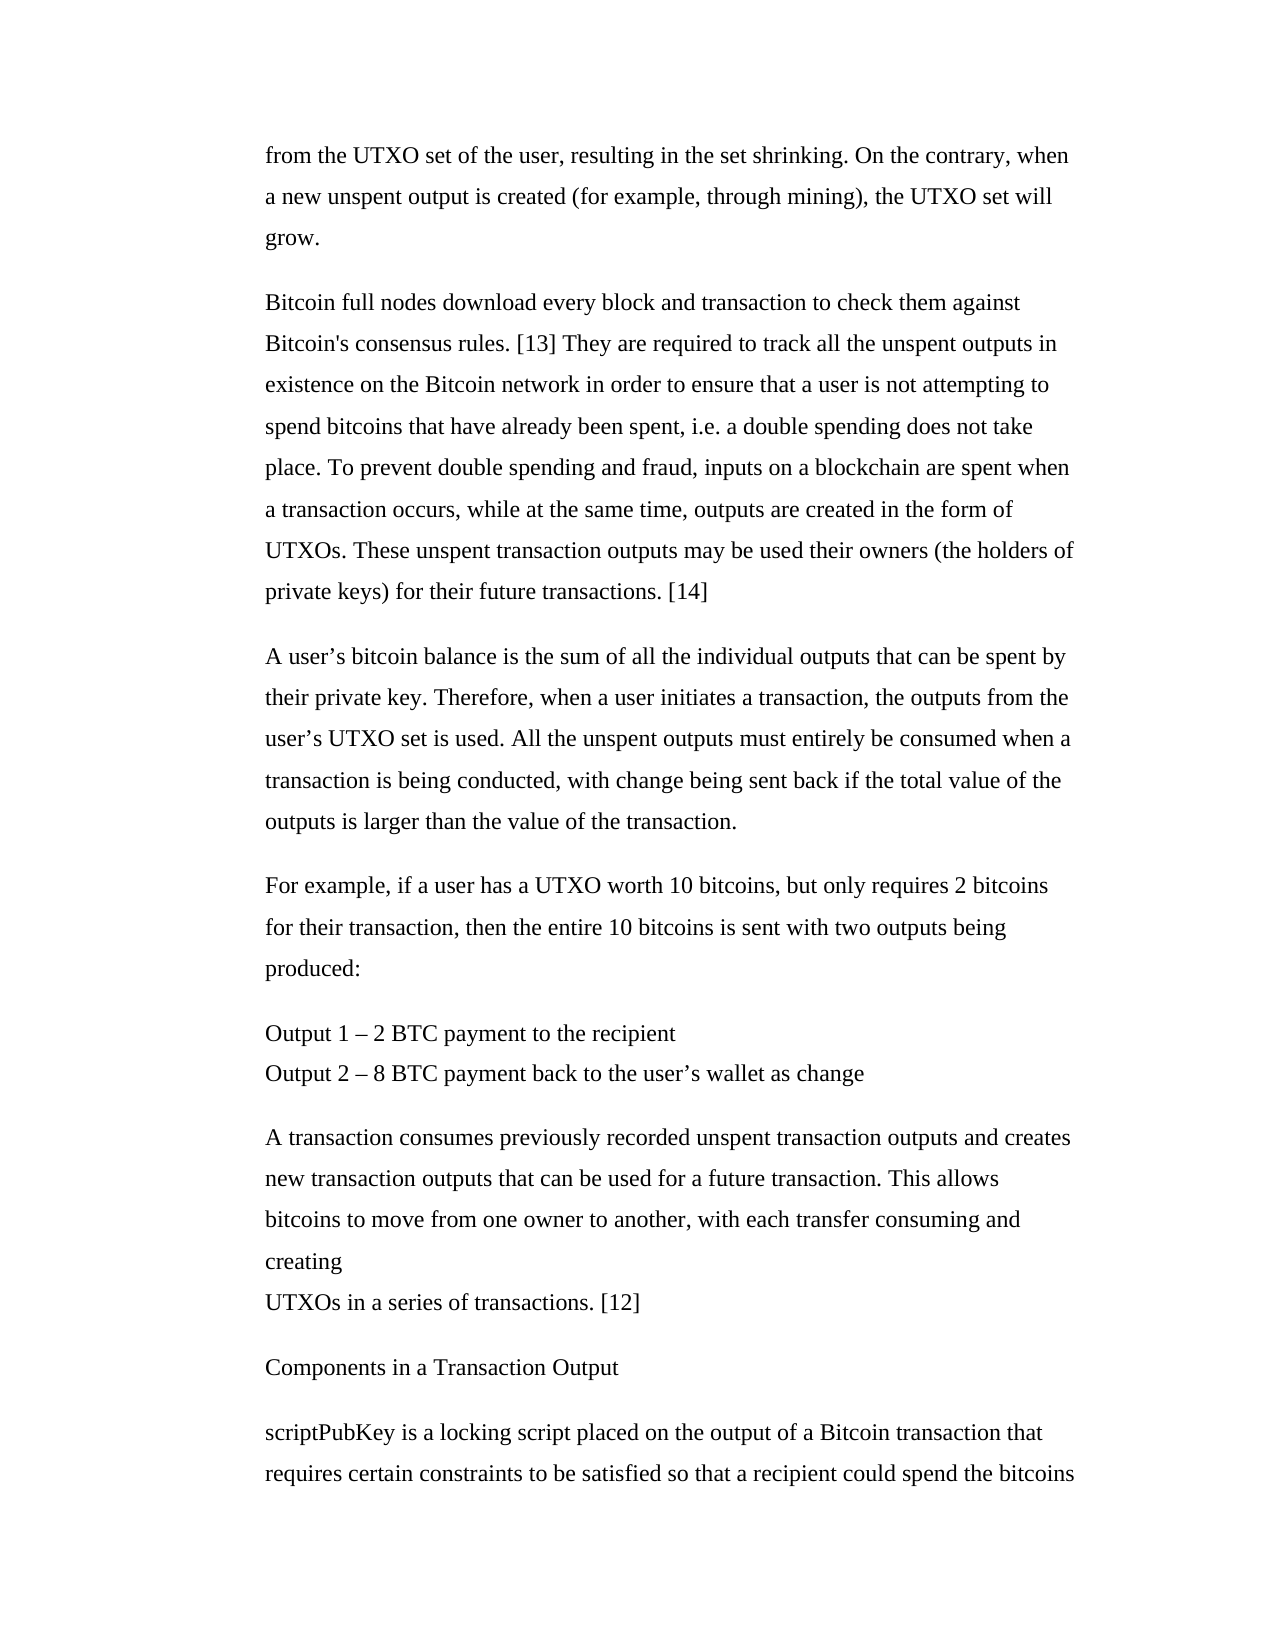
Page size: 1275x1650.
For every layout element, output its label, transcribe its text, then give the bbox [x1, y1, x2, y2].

text Output 2 – 8 BTC payment back to the user’s wallet as change [265, 1059, 1078, 1086]
text For example, if a user has a UTXO worth 10 bitcoins, but only requires 2 bitcoins for their transaction, then the entire 10 bitcoins is sent with two outputs being produced: [265, 871, 1078, 982]
text Bitcoin full nodes download every block and transaction to check them against Bitcoin's consensus rules. [13] They are required to track all the unspent outputs in existence on the Bitcoin network in order to ensure that a user is not attempting to spend bitcoins that have already been spent, i.e. a double spending does not take place. To prevent double spending and fraud, inputs on a blockchain are spent when a transaction occurs, while at the same time, outputs are created in the form of UTXOs. These unspent transaction outputs may be used their owners (the holders of private keys) for their future transactions. [14] [265, 288, 1078, 605]
text A transaction consumes previously recorded unspent transaction outputs and creates new transaction outputs that can be used for a future transaction. This allows bitcoins to move from one owner to another, with each transfer consuming and creating [265, 1123, 1078, 1274]
text UTXOs in a series of transactions. [12] Components in a Transaction Output [265, 1288, 767, 1381]
text from the UTXO set of the user, resulting in the set shrinking. On the contrary, when a new unspent output is created (for example, through mining), the UTXO set will grow. [265, 141, 1078, 251]
text Output 1 – 2 BTC payment to the recipient [265, 1018, 1078, 1046]
text scriptPubKey is a locking script placed on the output of a Bitcoin transaction that requires certain constraints to be satisfied so that a recipient could spend the bitcoins [265, 1418, 1078, 1487]
text A user’s bitcoin balance is the sum of all the individual outputs that can be spent by their private key. Therefore, when a user initiates a transaction, the outputs from the user’s UTXO set is used. All the unspent outputs must entirely be consumed when a transaction is being conducted, with change being sent back if the total value of the outputs is larger than the value of the transaction. [265, 642, 1078, 835]
